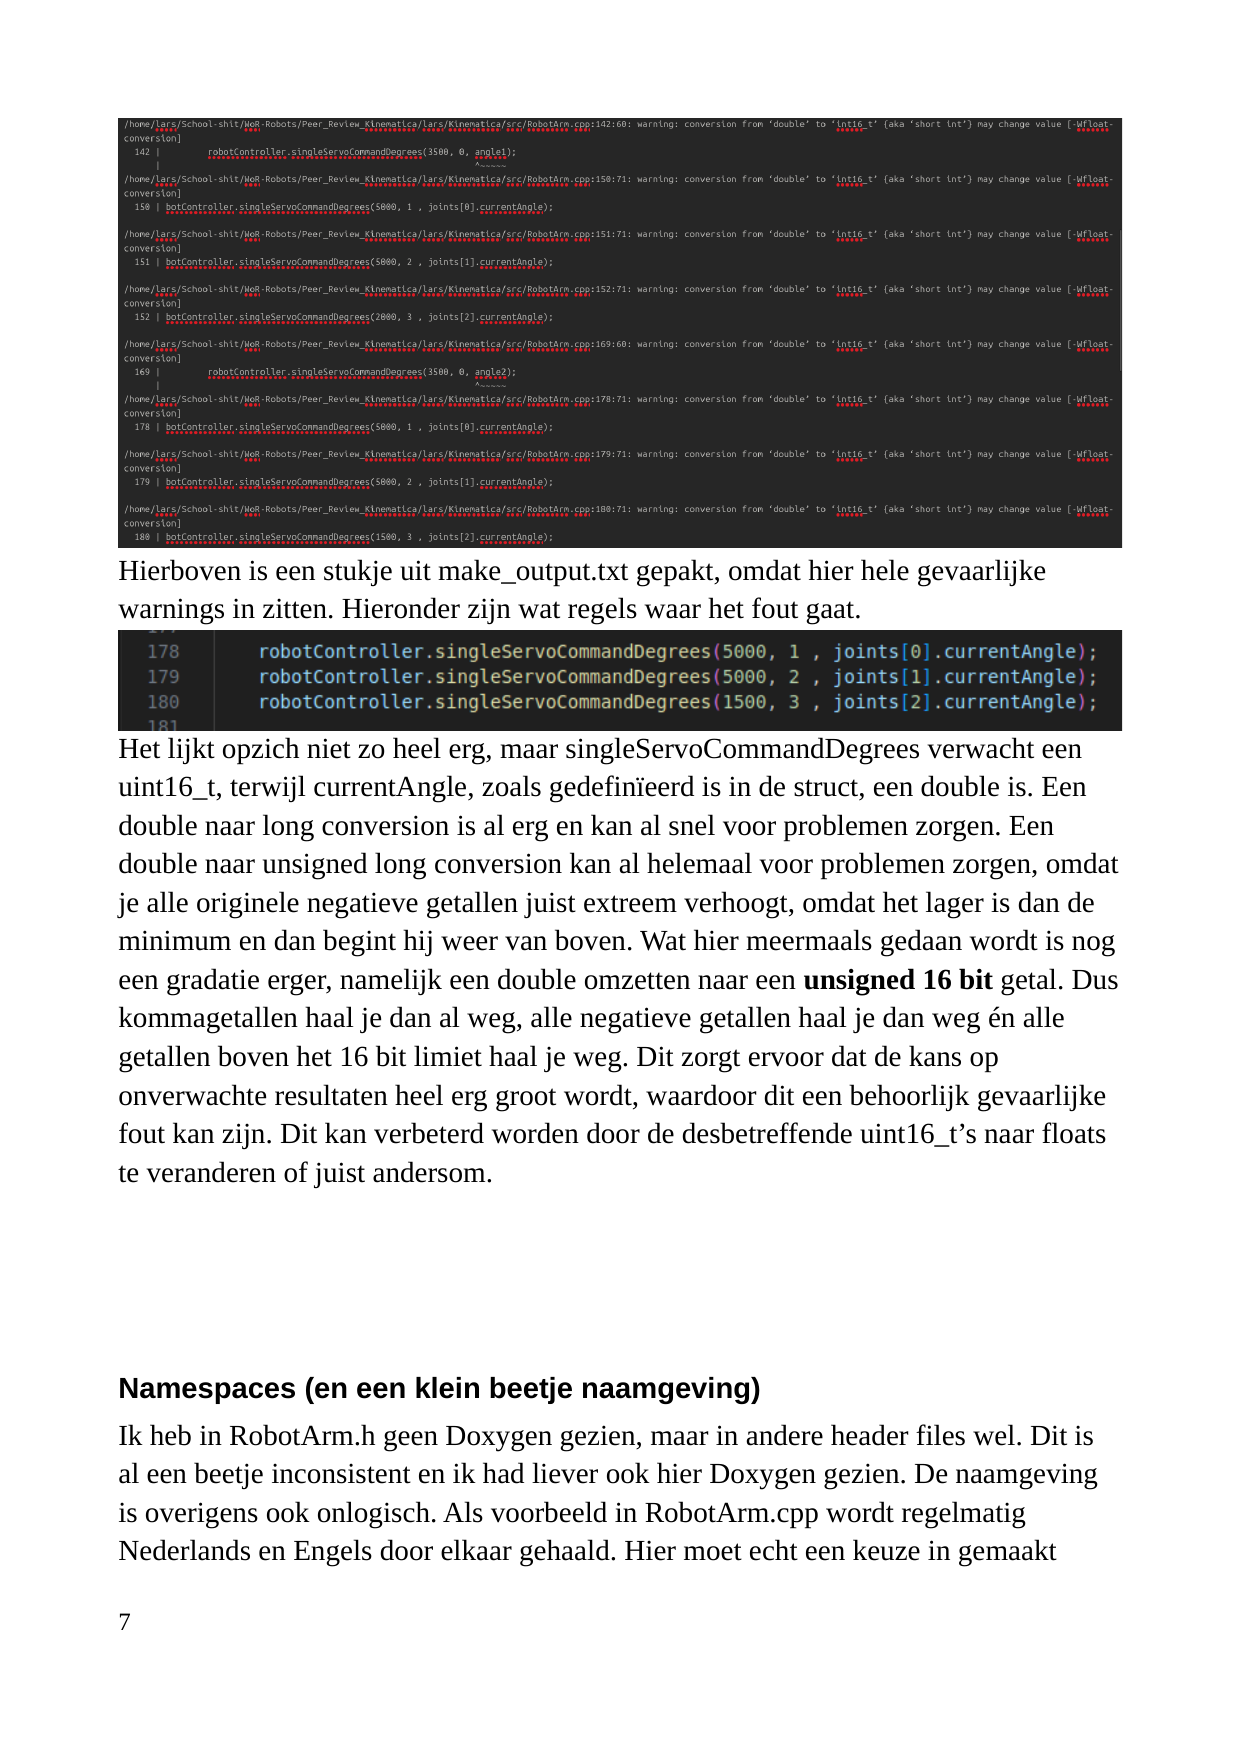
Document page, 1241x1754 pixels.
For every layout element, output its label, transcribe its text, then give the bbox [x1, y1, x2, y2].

text Ik heb in RobotArm.h geen Doxygen gezien, maar in andere header files wel. Dit is al een beetje inconsistent en ik had liever ook hier Doxygen gezien. De naamgeving is overigens ook onlogisch. Als voorbeeld in RobotArm.cpp wordt regelmatig Nederlands en Engels door elkaar gehaald. Hier moet echt een keuze in gemaakt [118, 1418, 1122, 1567]
text Hierboven is een stukje uit make_output.txt gepakt, omdat hier hele gevaarlijke warnings in zitten. Hieronder zijn wat regels waar het fout gaat. [118, 548, 1122, 630]
subtitle Namespaces (en een klein beetje naamgeving) [118, 1372, 1122, 1405]
picture [118, 118, 1123, 548]
picture [118, 630, 1123, 731]
text Het lijkt opzich niet zo heel erg, maar singleServoCommandDegrees verwacht een uint16_t, terwijl currentAngle, zoals gedefinïeerd is in de struct, een double is. Een double naar long conversion is al erg en kan al snel voor problemen zorgen. Een double naar unsigned long conversion kan al helemaal voor problemen zorgen, omdat je alle originele negatieve getallen juist extreem verhoogt, omdat het lager is dan de minimum en dan begint hij weer van boven. Wat hier meermaals gedaan wordt is nog een gradatie erger, namelijk een double omzetten naar een unsigned 16 bit getal. Dus kommagetallen haal je dan al weg, alle negatieve getallen haal je dan weg én alle getallen boven het 16 bit limiet haal je weg. Dit zorgt ervoor dat de kans op onverwachte resultaten heel erg groot wordt, waardoor dit een behoorlijk gevaarlijke fout kan zijn. Dit kan verbeterd worden door de desbetreffende uint16_t’s naar floats te veranderen of juist andersom. [118, 731, 1122, 1188]
